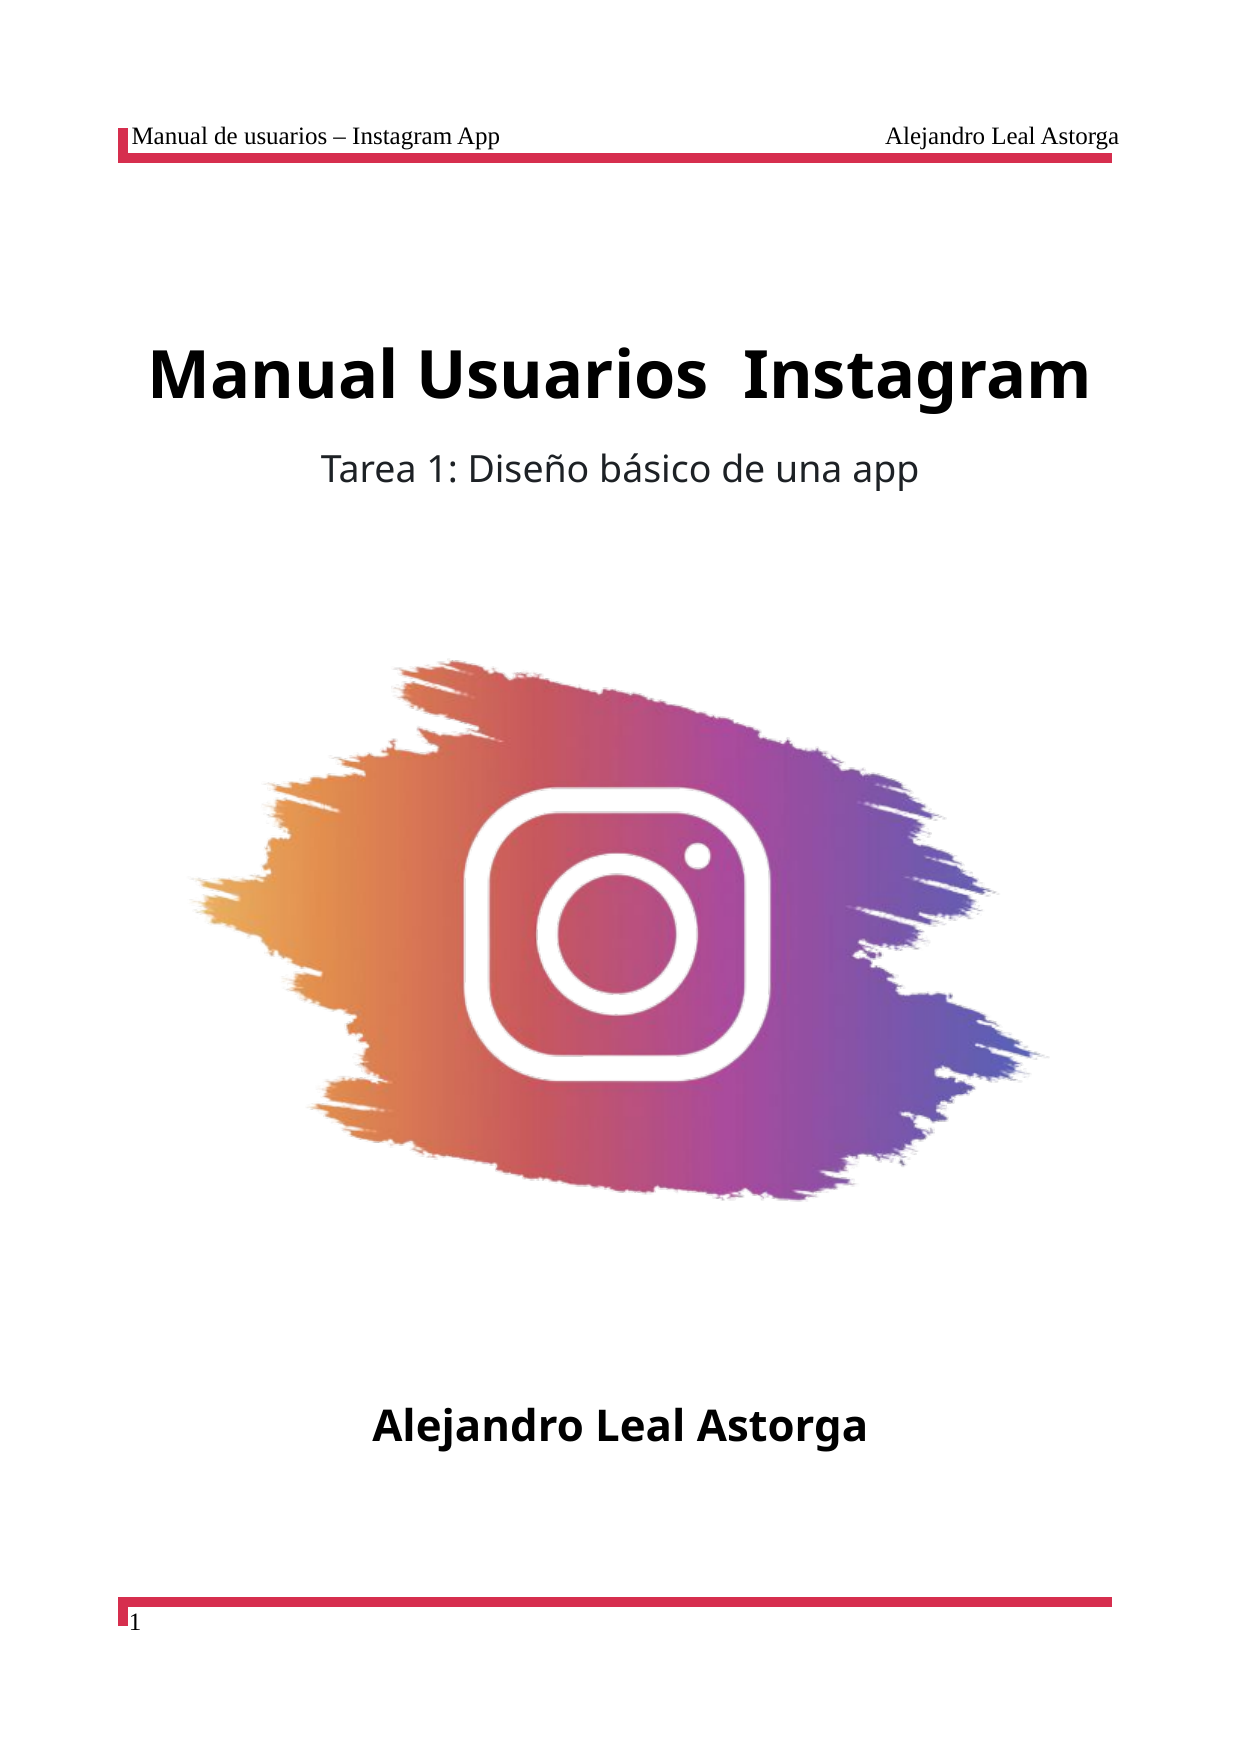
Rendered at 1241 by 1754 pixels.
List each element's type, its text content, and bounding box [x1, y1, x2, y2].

subtitle Tarea 1: Diseño básico de una app [118, 443, 1122, 494]
picture [120, 648, 1125, 1214]
text Manual Usuarios Instagram [118, 327, 1122, 418]
text Alejandro Leal Astorga [118, 1395, 1122, 1454]
